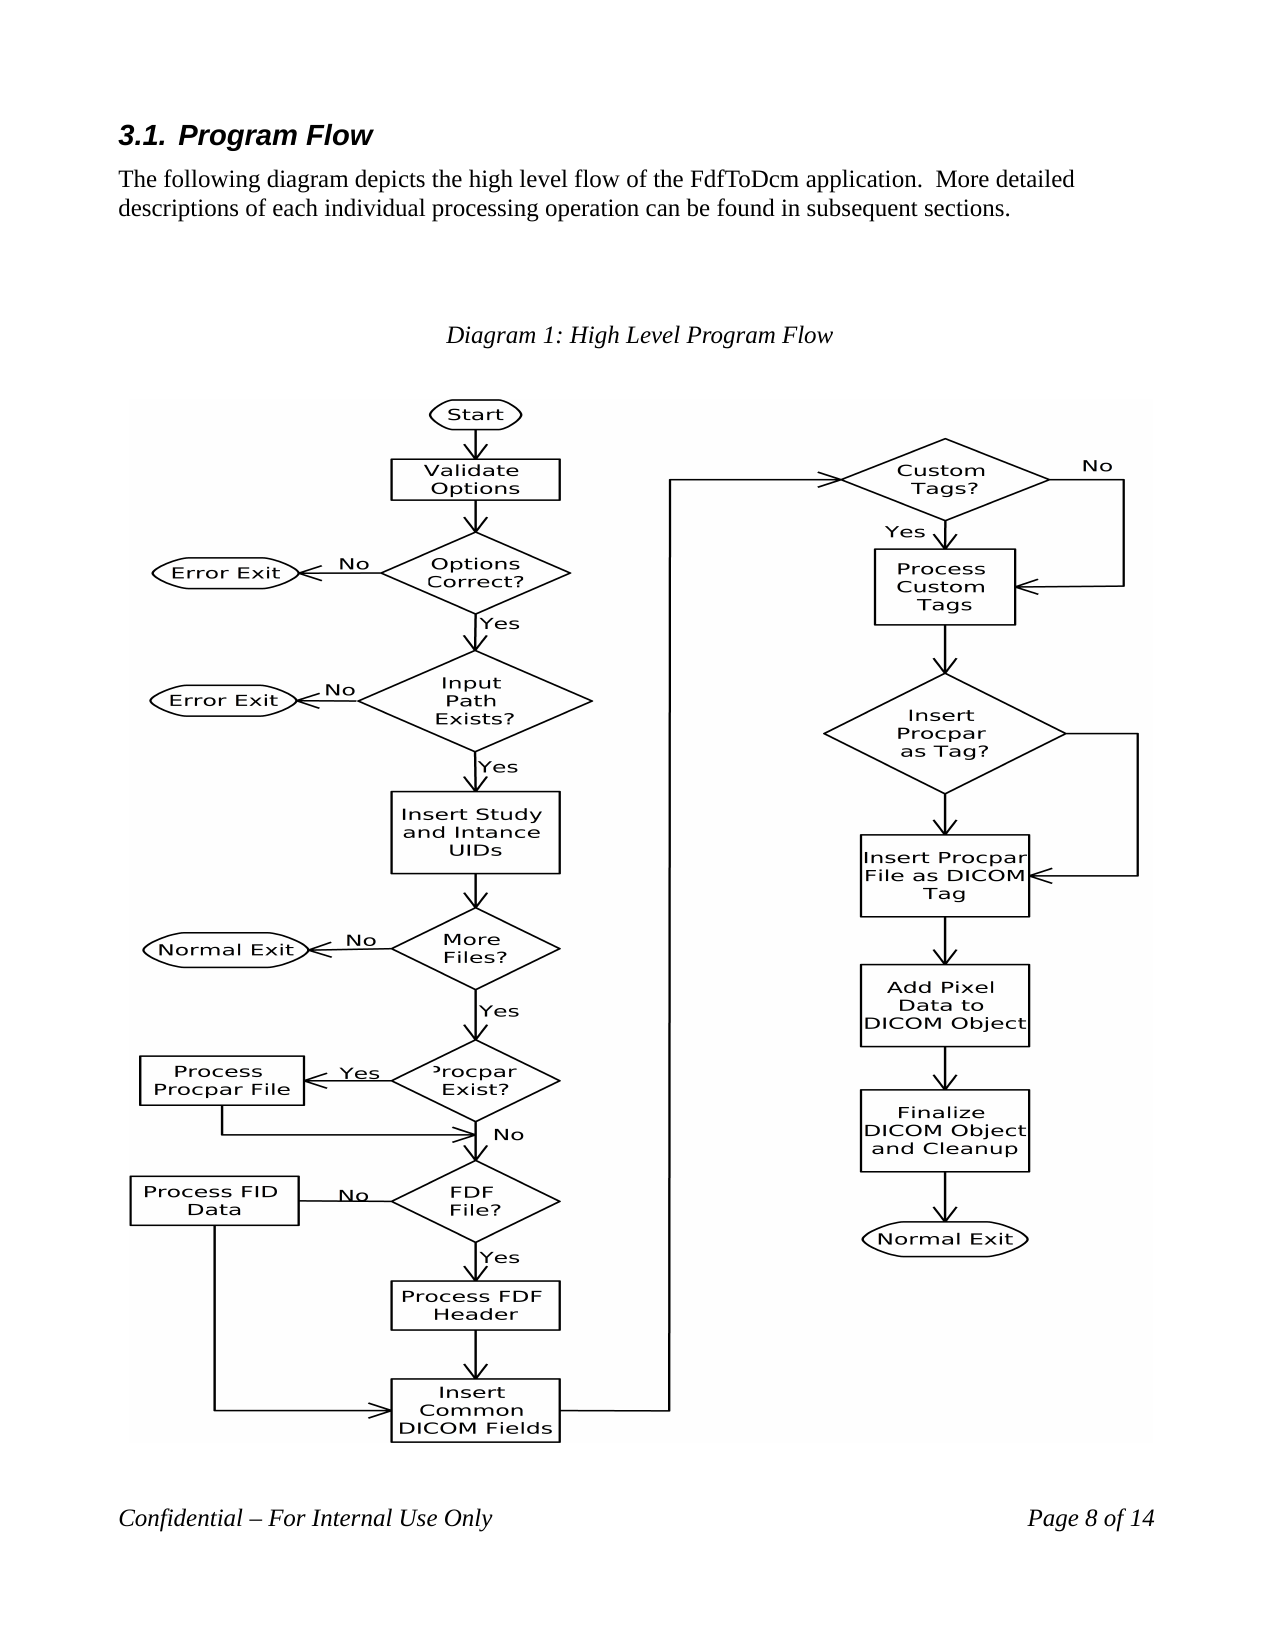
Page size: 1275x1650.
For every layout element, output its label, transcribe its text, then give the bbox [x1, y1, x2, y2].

text Diagram 1: High Level Program Flow [129, 321, 1153, 349]
subtitle Program Flow [118, 118, 1157, 152]
text [129, 349, 1153, 399]
text The following diagram depicts the high level flow of the FdfToDcm application. More detailed descriptions of each individual processing operation can be found in subsequent sections. [118, 164, 1157, 222]
text [129, 254, 1153, 321]
text [129, 1443, 1153, 1460]
